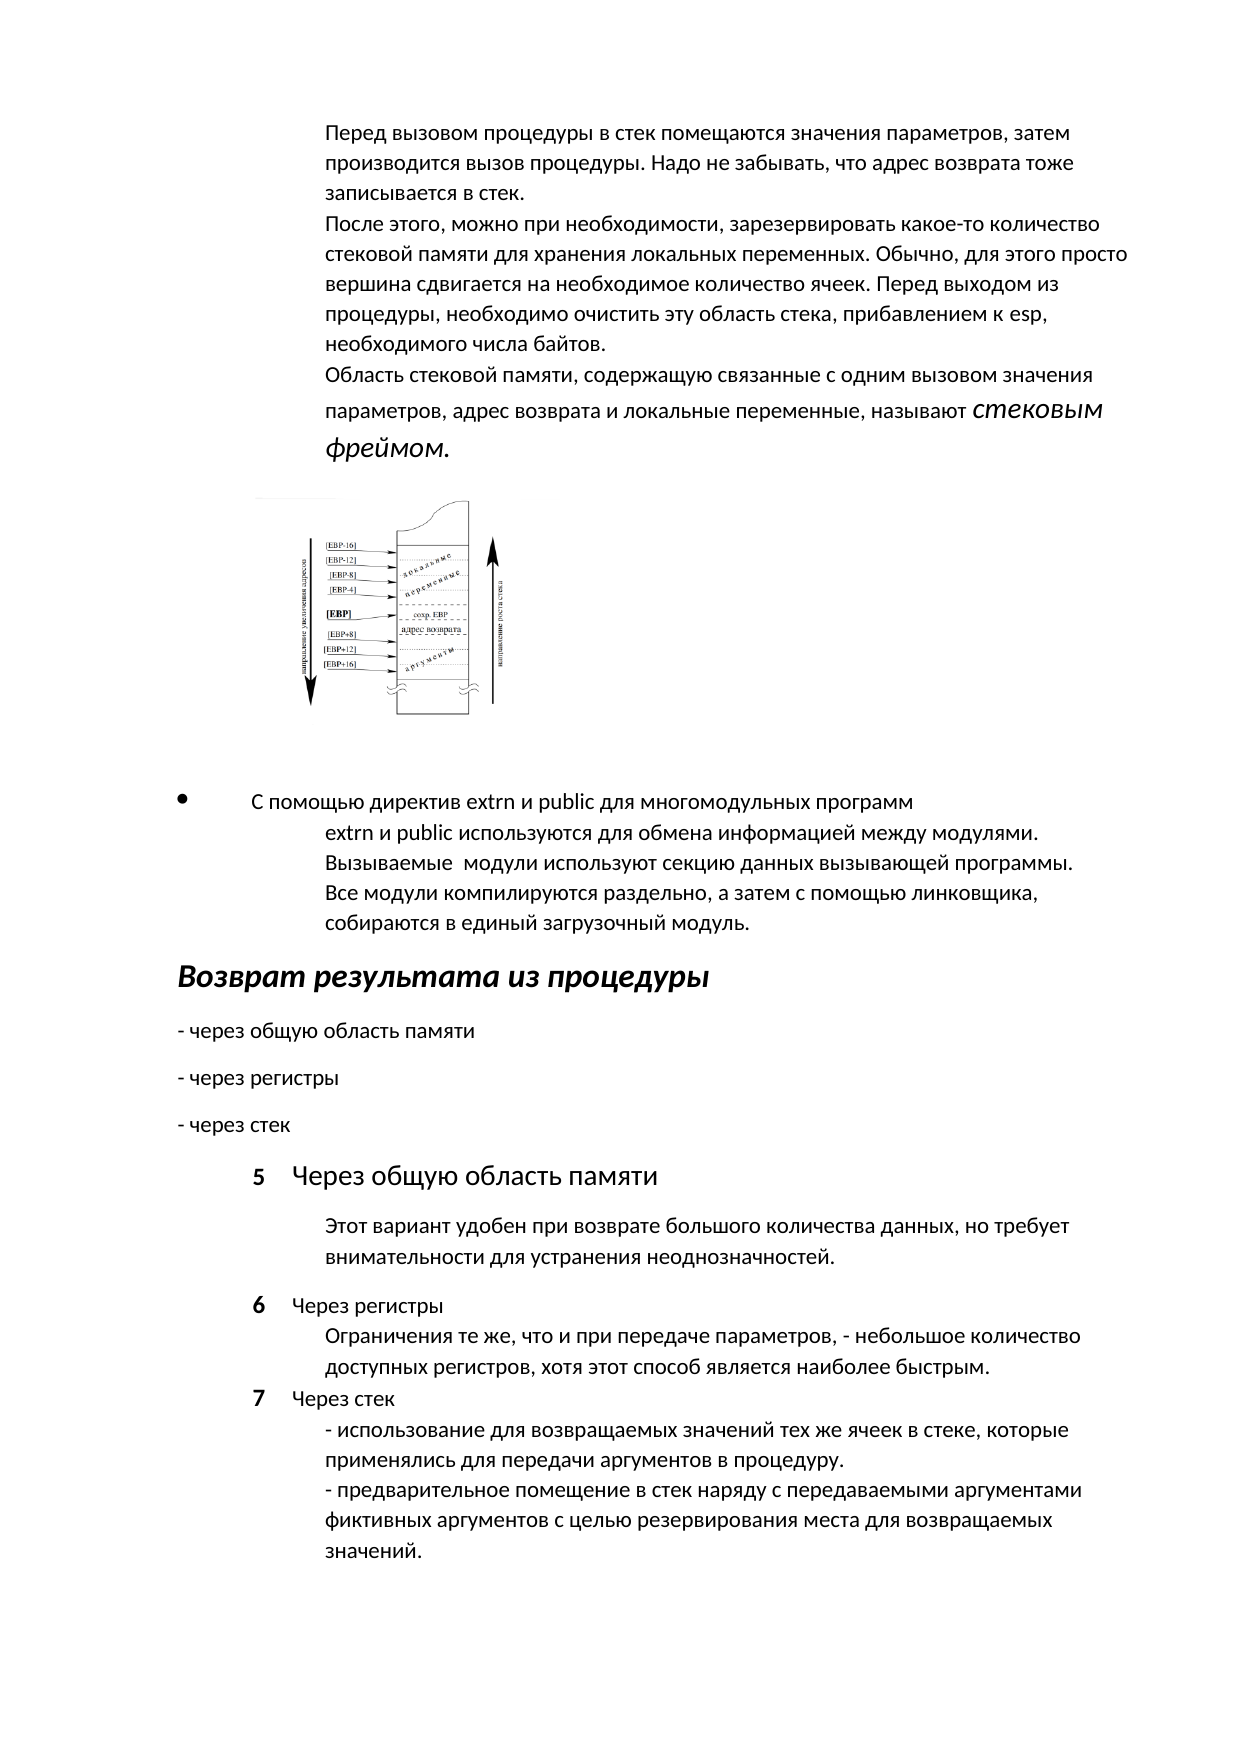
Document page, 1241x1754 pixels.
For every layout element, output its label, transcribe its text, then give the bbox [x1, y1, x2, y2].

text - через регистры [177, 1063, 1152, 1091]
list Перед вызовом процедуры в стек помещаются значения параметров, затем производится вызов процедуры. Надо не забывать, что адрес возврата тоже записывается в стек. [325, 118, 1152, 207]
text - через общую область памяти [177, 1016, 1152, 1044]
list Через стек [252, 1382, 1152, 1413]
list После этого, можно при необходимости, зарезервировать какое-то количество стековой памяти для хранения локальных переменных. Обычно, для этого просто вершина сдвигается на необходимое количество ячеек. Перед выходом из процедуры, необходимо очистить эту область стека, прибавлением к esp, необходимого числа байтов. [325, 209, 1152, 358]
list extrn и public используются для обмена информацией между модулями. [325, 818, 1152, 846]
list Ограничения те же, что и при передаче параметров, - небольшое количество доступных регистров, хотя этот способ является наиболее быстрым. [325, 1322, 1152, 1380]
picture [255, 497, 560, 725]
text - через стек [177, 1110, 1152, 1138]
list - использование для возвращаемых значений тех же ячеек в стеке, которые применялись для передачи аргументов в процедуру. [325, 1415, 1152, 1473]
list Все модули компилируются раздельно, а затем с помощью линковщика, собираются в единый загрузочный модуль. [325, 878, 1152, 936]
list Область стековой памяти, содержащую связанные с одним вызовом значения параметров, адрес возврата и локальные переменные, называют стековым фреймом. [325, 360, 1152, 465]
text Возврат результата из процедуры [177, 955, 1152, 996]
list С помощью директив extrn и public для многомодульных программ [177, 787, 1152, 816]
list Через регистры [252, 1289, 1152, 1319]
list Вызываемые модули используют секцию данных вызывающей программы. [325, 848, 1152, 876]
list - предварительное помещение в стек наряду с передаваемыми аргументами фиктивных аргументов с целью резервирования места для возвращаемых значений. [325, 1475, 1152, 1564]
list Через общую область памяти [252, 1157, 1152, 1192]
text Этот вариант удобен при возврате большого количества данных, но требует внимательности для устранения неоднозначностей. [325, 1212, 1152, 1270]
